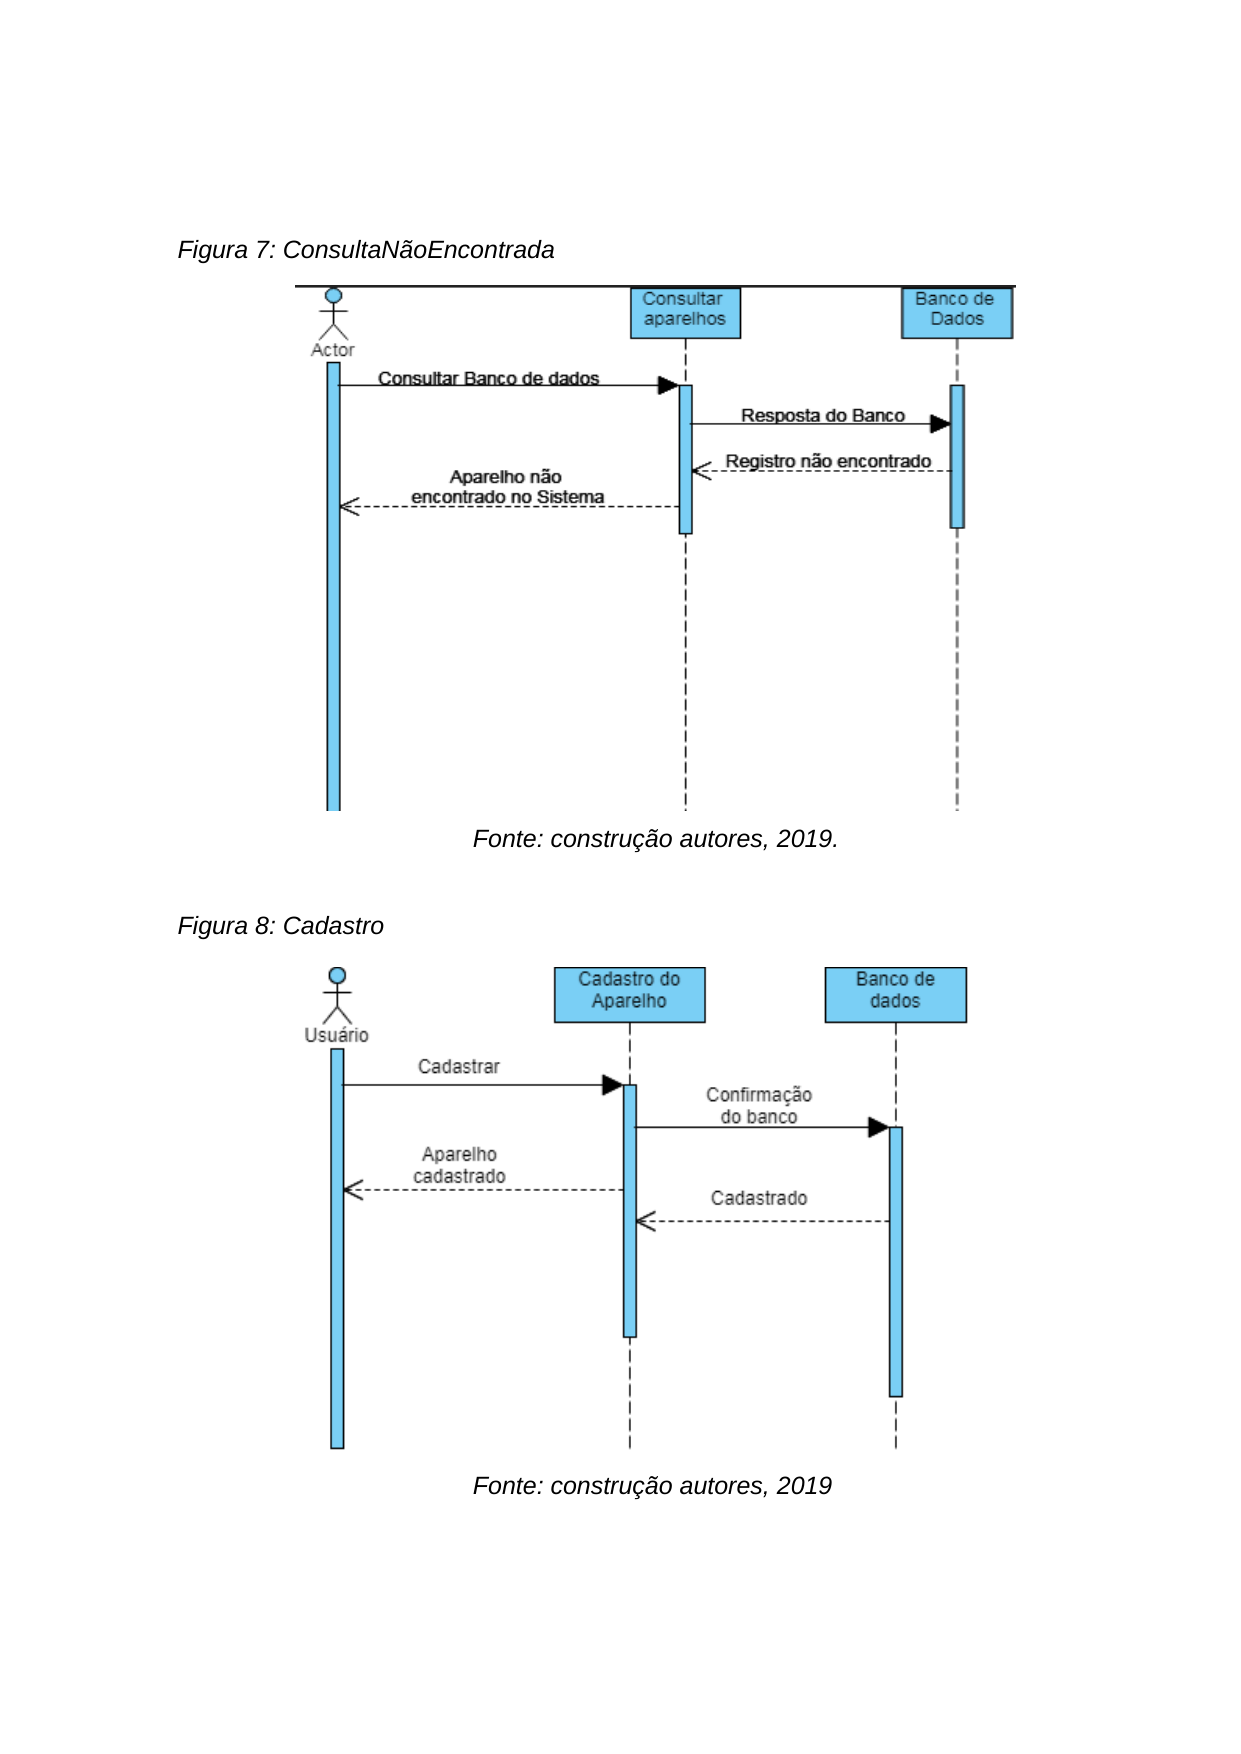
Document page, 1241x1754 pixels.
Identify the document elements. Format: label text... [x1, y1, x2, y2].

text Fonte: construção autores, 2019 [177, 1471, 1122, 1500]
text Figura 8: Cadastro [177, 911, 1122, 939]
text Fonte: construção autores, 2019. [177, 278, 1122, 853]
picture [295, 285, 1016, 811]
text Figura 7: ConsultaNãoEncontrada [177, 235, 1122, 264]
picture [293, 967, 969, 1451]
